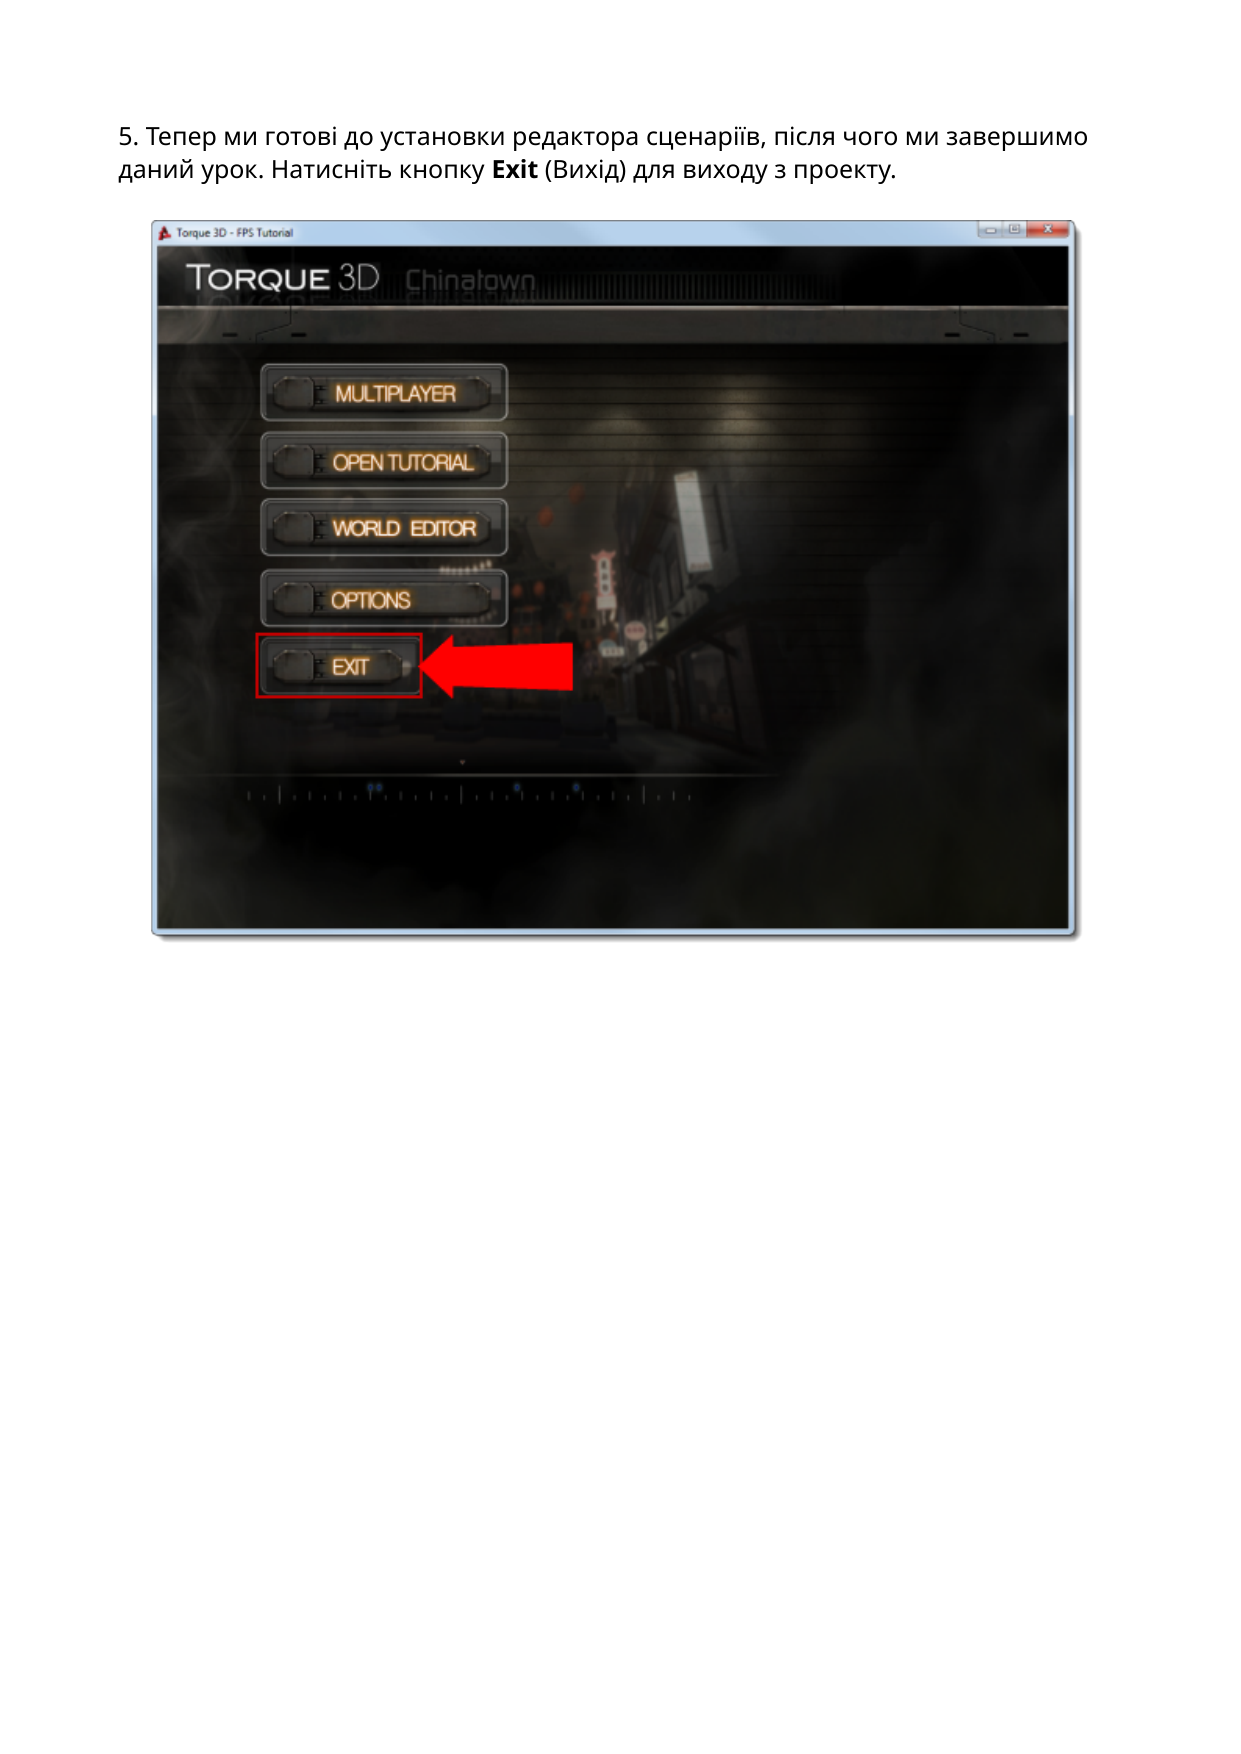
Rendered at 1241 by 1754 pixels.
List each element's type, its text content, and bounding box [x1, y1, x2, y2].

text 5. Тепер ми готові до установки редактора сценаріїв, після чого ми завершимо даний урок. Натисніть кнопку Exit (Вихід) для виходу з проекту. [118, 118, 1122, 186]
picture [151, 220, 1089, 949]
